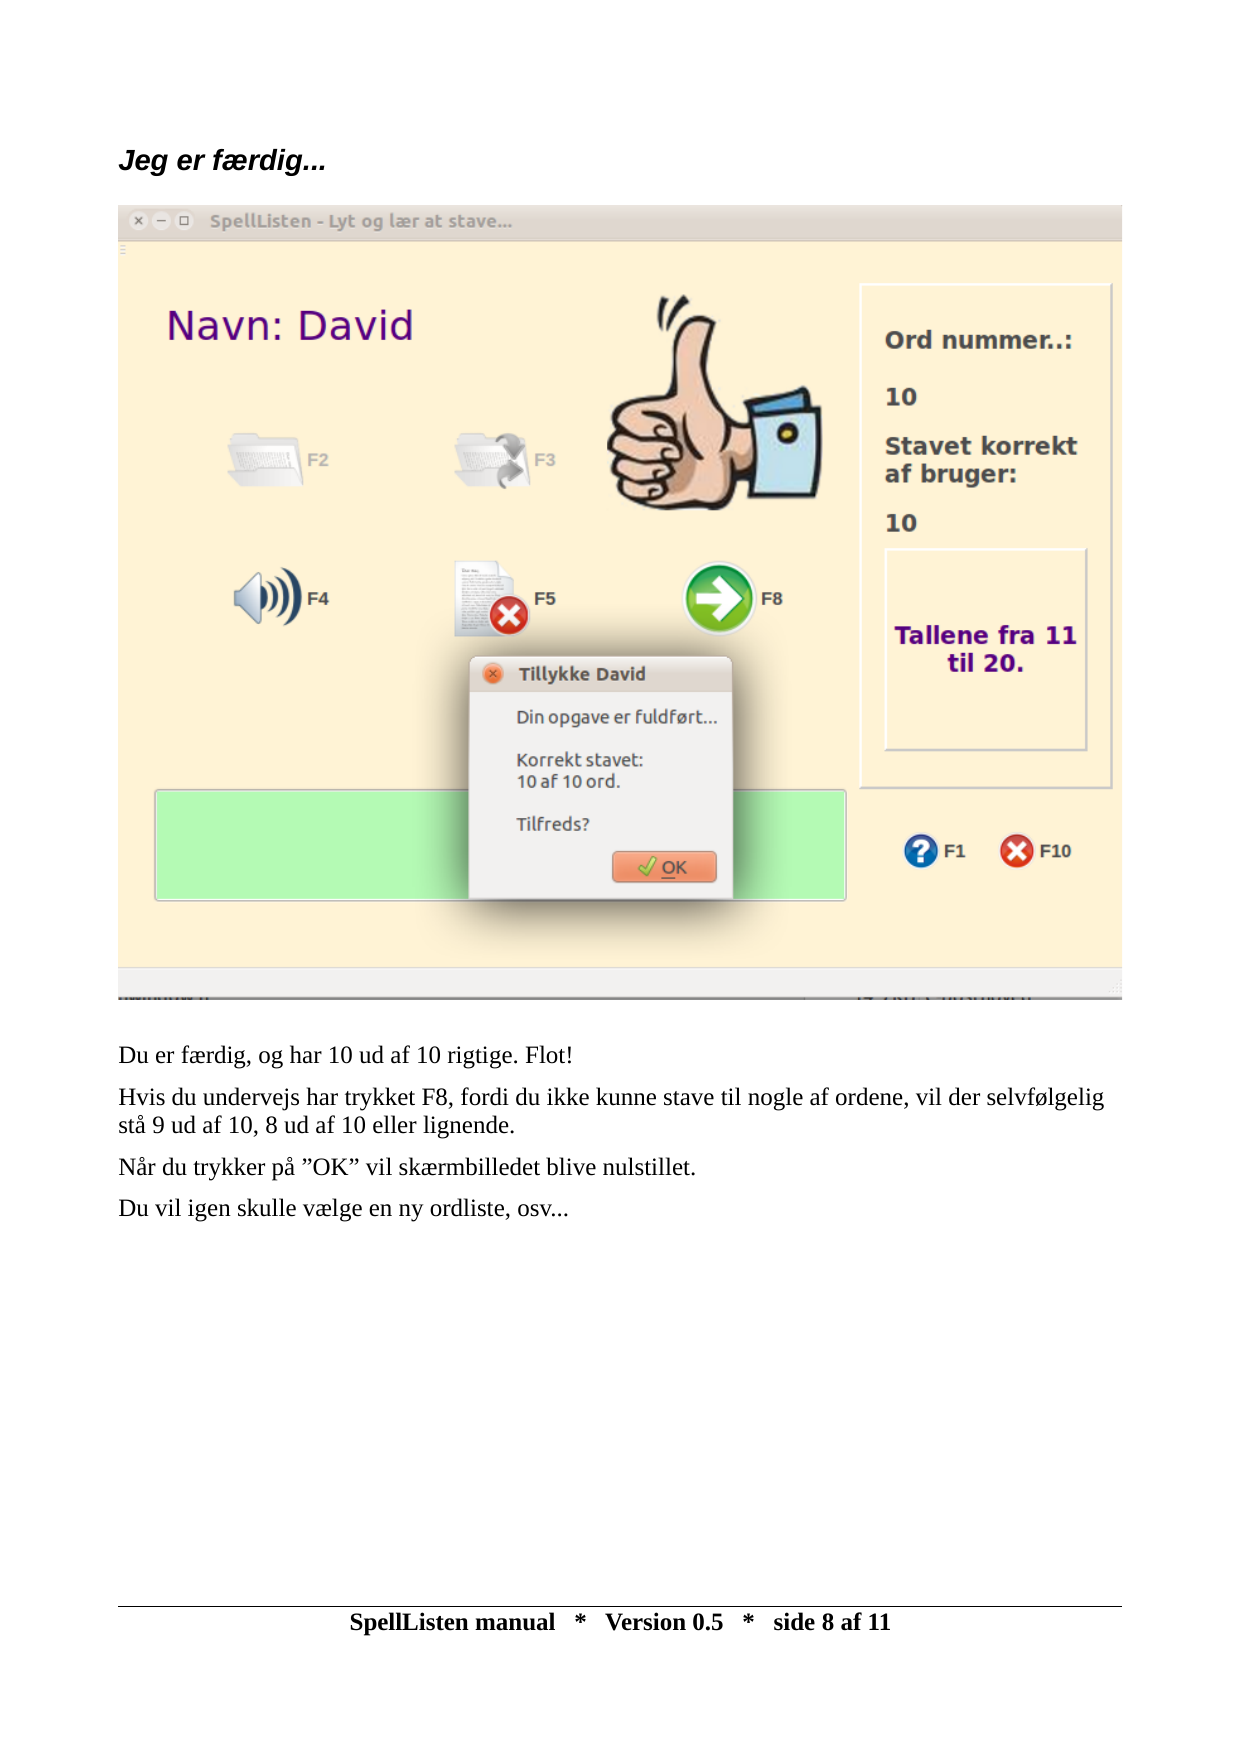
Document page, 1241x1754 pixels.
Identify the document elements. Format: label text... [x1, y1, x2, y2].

text Du vil igen skulle vælge en ny ordliste, osv... [118, 1193, 1122, 1222]
text Hvis du undervejs har trykket F8, fordi du ikke kunne stave til nogle af ordene, vil der selvfølgelig stå 9 ud af 10, 8 ud af 10 eller lignende. [118, 1082, 1122, 1139]
subtitle Jeg er færdig... [118, 143, 1122, 177]
text Du er færdig, og har 10 ud af 10 rigtige. Flot! [118, 1040, 1122, 1069]
text Når du trykker på ”OK” vil skærmbilledet blive nulstillet. [118, 1152, 1122, 1180]
picture [118, 205, 1123, 1000]
